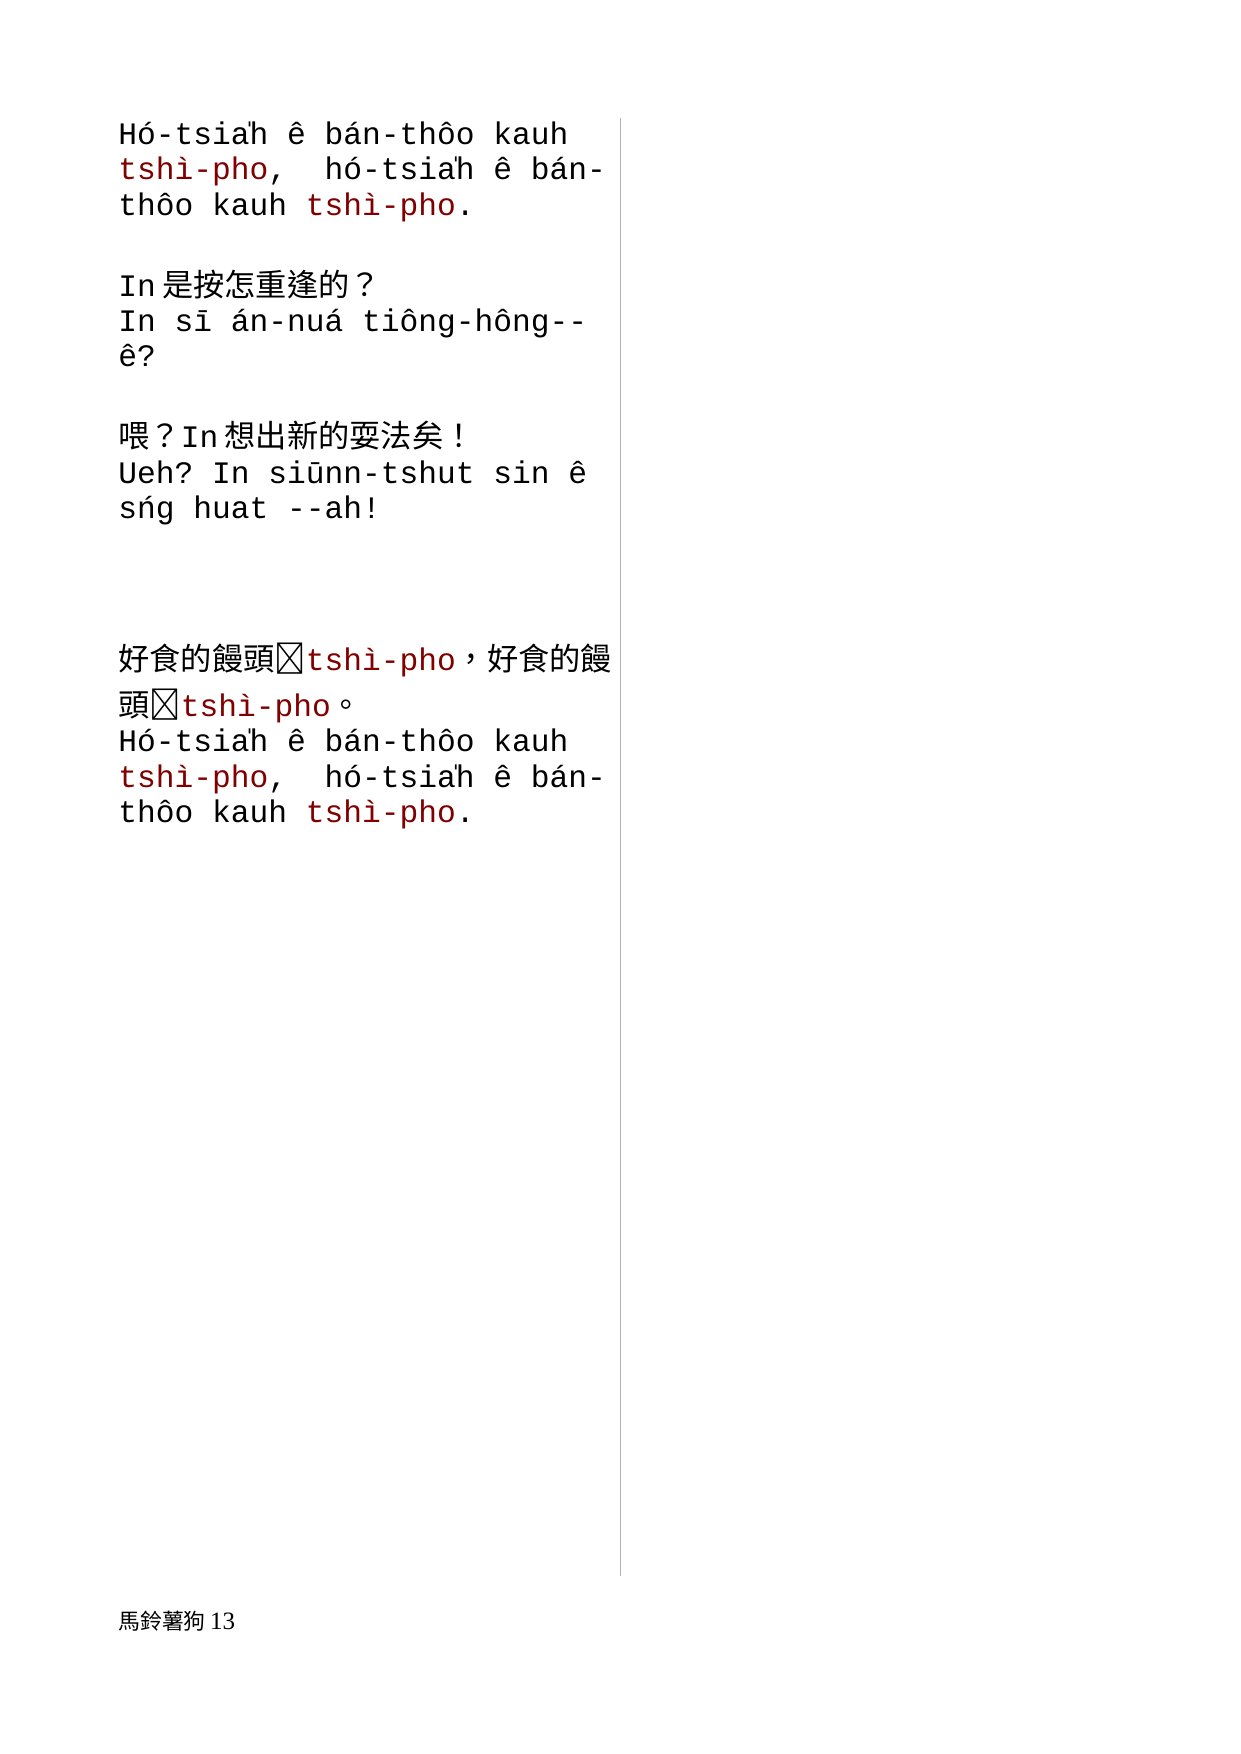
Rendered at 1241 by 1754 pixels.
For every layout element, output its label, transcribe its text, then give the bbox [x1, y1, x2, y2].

text Hó-tsia̍h ê bán-thôo kauh tshì-pho, hó-tsia̍h ê bán-thôo kauh tshì-pho. [118, 726, 618, 832]
text In是按怎重逢的？ [118, 260, 618, 305]
text 喂？In想出新的耍法矣！ [118, 412, 618, 457]
text Ueh? In siūnn-tshut sin ê sńg huat --ah! [118, 457, 618, 528]
text Hó-tsia̍h ê bán-thôo kauh tshì-pho, hó-tsia̍h ê bán-thôo kauh tshì-pho. [118, 118, 618, 224]
text In sī án-nuá tiông-hông--ê? [118, 305, 618, 376]
text 好食的饅頭𩛩tshì-pho，好食的饅頭𩛩tshì-pho。 [118, 634, 618, 726]
